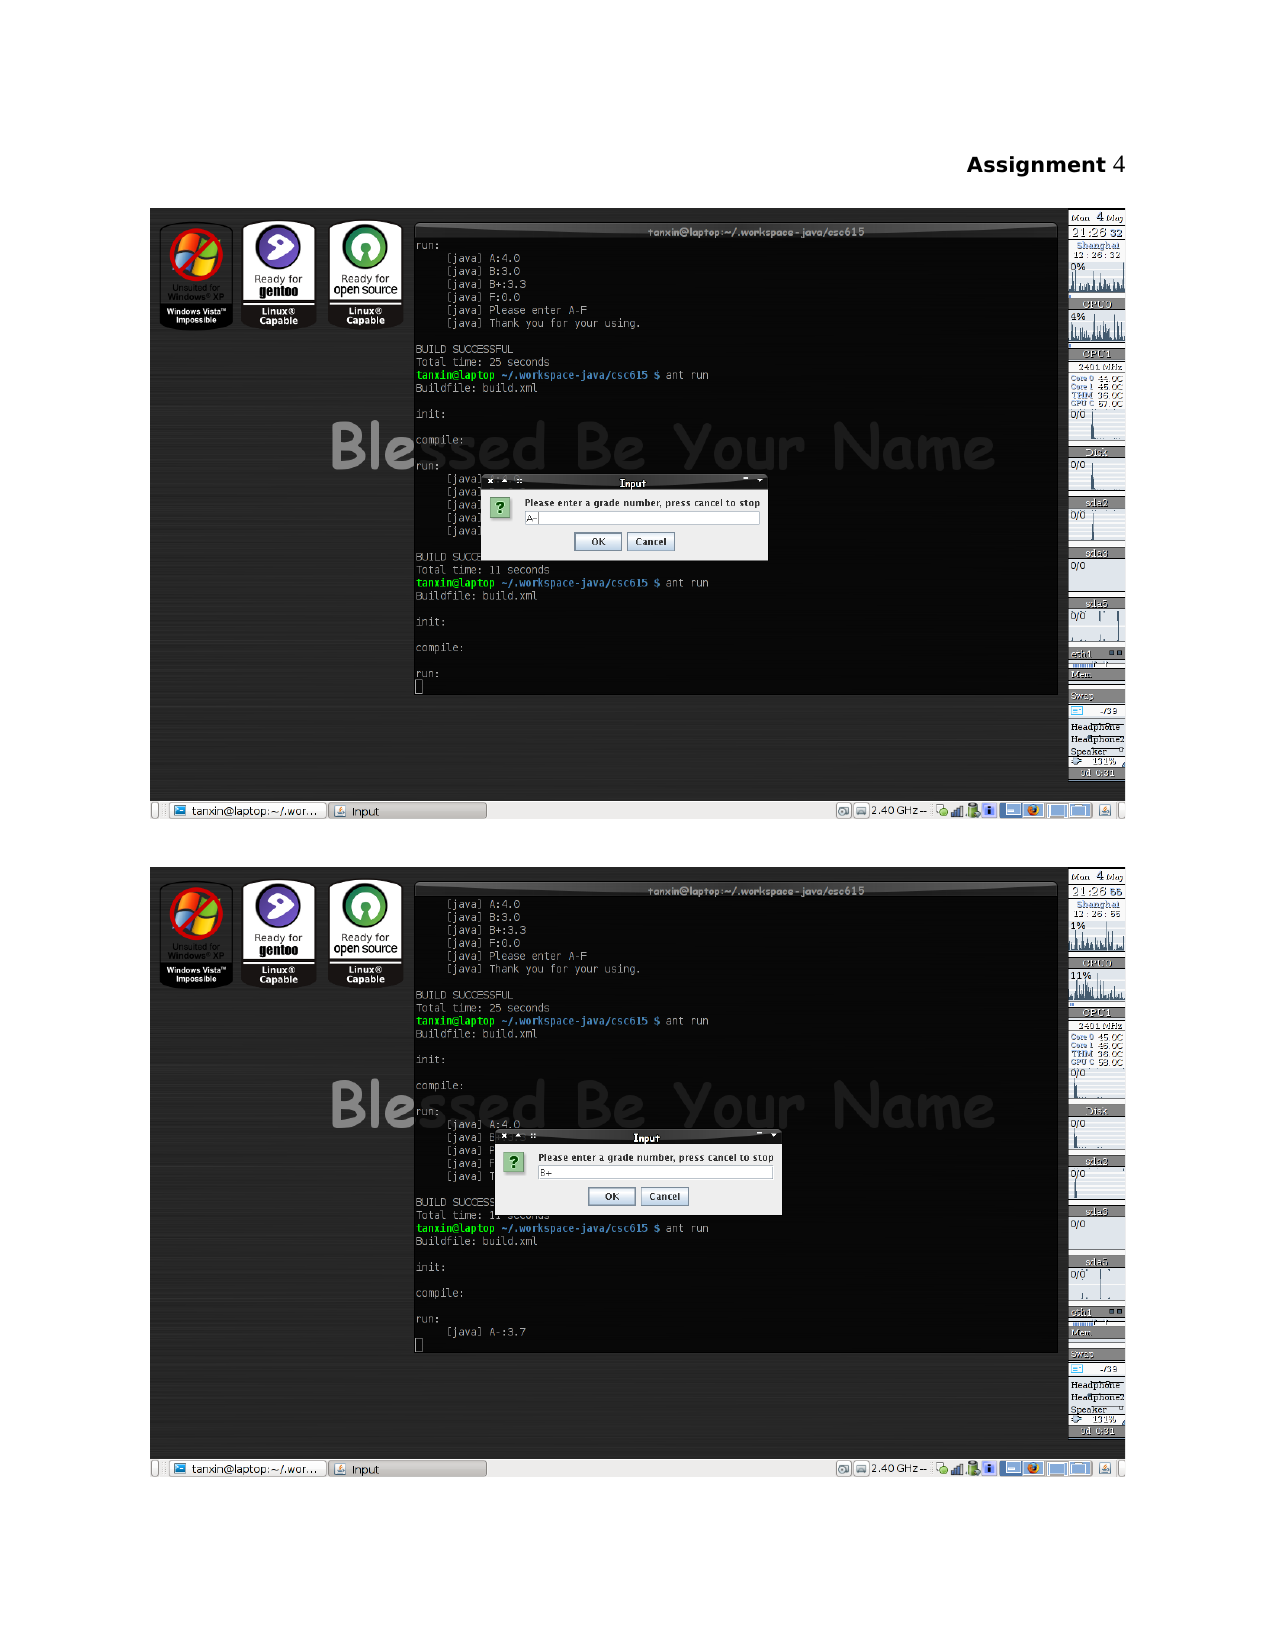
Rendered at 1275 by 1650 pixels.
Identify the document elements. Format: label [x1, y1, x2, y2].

picture [150, 867, 1125, 1477]
picture [150, 208, 1125, 819]
